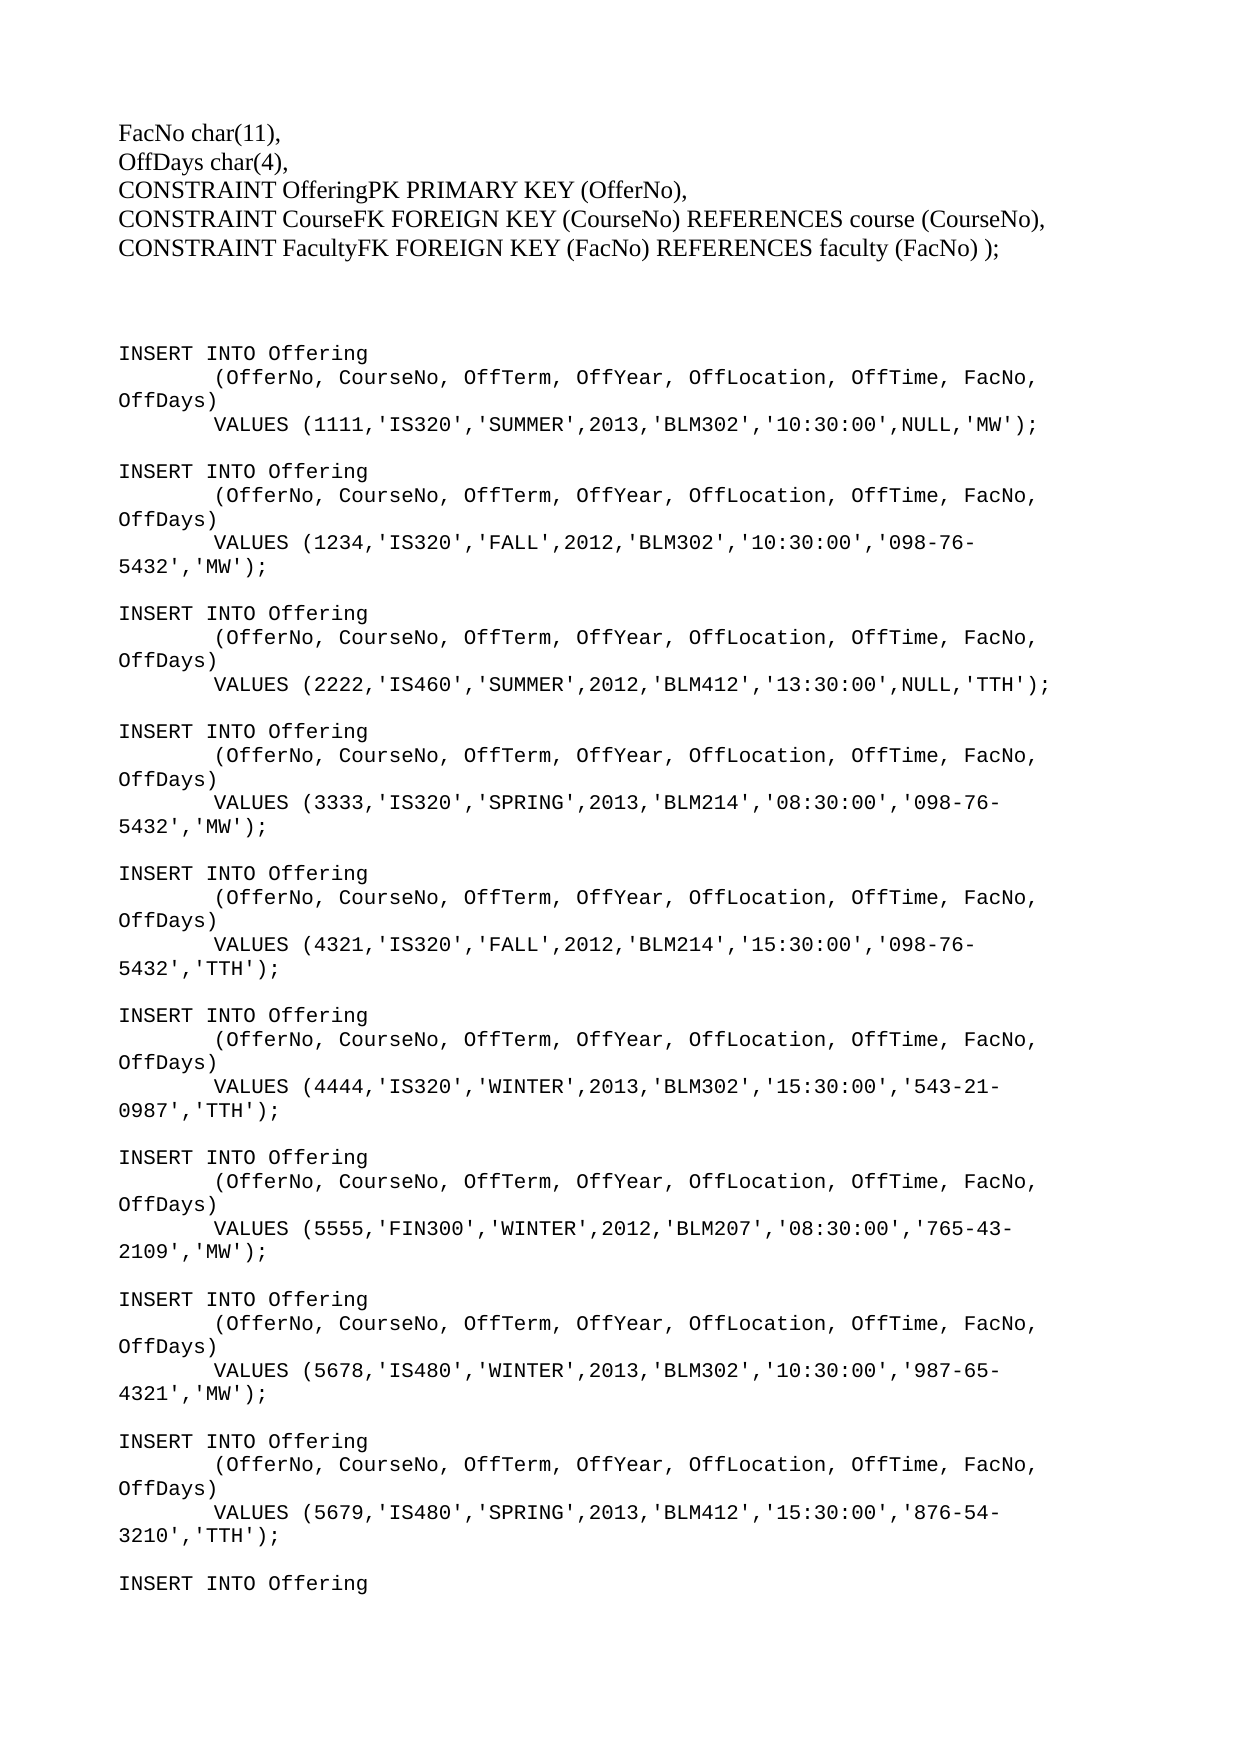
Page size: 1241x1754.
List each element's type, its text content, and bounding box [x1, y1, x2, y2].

text VALUES (4444,'IS320','WINTER',2013,'BLM302','15:30:00','543-21-0987','TTH'); [118, 1076, 1122, 1123]
text INSERT INTO Offering [118, 343, 1122, 367]
text (OfferNo, CourseNo, OffTerm, OffYear, OffLocation, OffTime, FacNo, OffDays) [118, 1454, 1122, 1502]
text INSERT INTO Offering [118, 1573, 1122, 1596]
text (OfferNo, CourseNo, OffTerm, OffYear, OffLocation, OffTime, FacNo, OffDays) [118, 1312, 1122, 1360]
text (OfferNo, CourseNo, OffTerm, OffYear, OffLocation, OffTime, FacNo, OffDays) [118, 1171, 1122, 1218]
text INSERT INTO Offering [118, 1431, 1122, 1454]
text INSERT INTO Offering [118, 721, 1122, 745]
text (OfferNo, CourseNo, OffTerm, OffYear, OffLocation, OffTime, FacNo, OffDays) [118, 887, 1122, 934]
text (OfferNo, CourseNo, OffTerm, OffYear, OffLocation, OffTime, FacNo, OffDays) [118, 627, 1122, 674]
text VALUES (1234,'IS320','FALL',2012,'BLM302','10:30:00','098-76-5432','MW'); [118, 532, 1122, 579]
text (OfferNo, CourseNo, OffTerm, OffYear, OffLocation, OffTime, FacNo, OffDays) [118, 367, 1122, 414]
text (OfferNo, CourseNo, OffTerm, OffYear, OffLocation, OffTime, FacNo, OffDays) [118, 1029, 1122, 1076]
text VALUES (1111,'IS320','SUMMER',2013,'BLM302','10:30:00',NULL,'MW'); [118, 414, 1122, 438]
text VALUES (3333,'IS320','SPRING',2013,'BLM214','08:30:00','098-76-5432','MW'); [118, 792, 1122, 839]
text INSERT INTO Offering [118, 603, 1122, 627]
text INSERT INTO Offering [118, 863, 1122, 887]
text INSERT INTO Offering [118, 1147, 1122, 1171]
text (OfferNo, CourseNo, OffTerm, OffYear, OffLocation, OffTime, FacNo, OffDays) [118, 485, 1122, 532]
text VALUES (5678,'IS480','WINTER',2013,'BLM302','10:30:00','987-65-4321','MW'); [118, 1360, 1122, 1407]
text CONSTRAINT OfferingPK PRIMARY KEY (OfferNo), [118, 176, 1122, 204]
text VALUES (5555,'FIN300','WINTER',2012,'BLM207','08:30:00','765-43-2109','MW'); [118, 1218, 1122, 1265]
text VALUES (2222,'IS460','SUMMER',2012,'BLM412','13:30:00',NULL,'TTH'); [118, 674, 1122, 698]
text INSERT INTO Offering [118, 461, 1122, 485]
text (OfferNo, CourseNo, OffTerm, OffYear, OffLocation, OffTime, FacNo, OffDays) [118, 745, 1122, 792]
text FacNo char(11), [118, 118, 1122, 147]
text OffDays char(4), [118, 147, 1122, 176]
text VALUES (5679,'IS480','SPRING',2013,'BLM412','15:30:00','876-54-3210','TTH'); [118, 1502, 1122, 1549]
text INSERT INTO Offering [118, 1289, 1122, 1312]
text CONSTRAINT FacultyFK FOREIGN KEY (FacNo) REFERENCES faculty (FacNo) ); [118, 233, 1122, 262]
text VALUES (4321,'IS320','FALL',2012,'BLM214','15:30:00','098-76-5432','TTH'); [118, 934, 1122, 981]
text CONSTRAINT CourseFK FOREIGN KEY (CourseNo) REFERENCES course (CourseNo), [118, 204, 1122, 233]
text INSERT INTO Offering [118, 1005, 1122, 1029]
